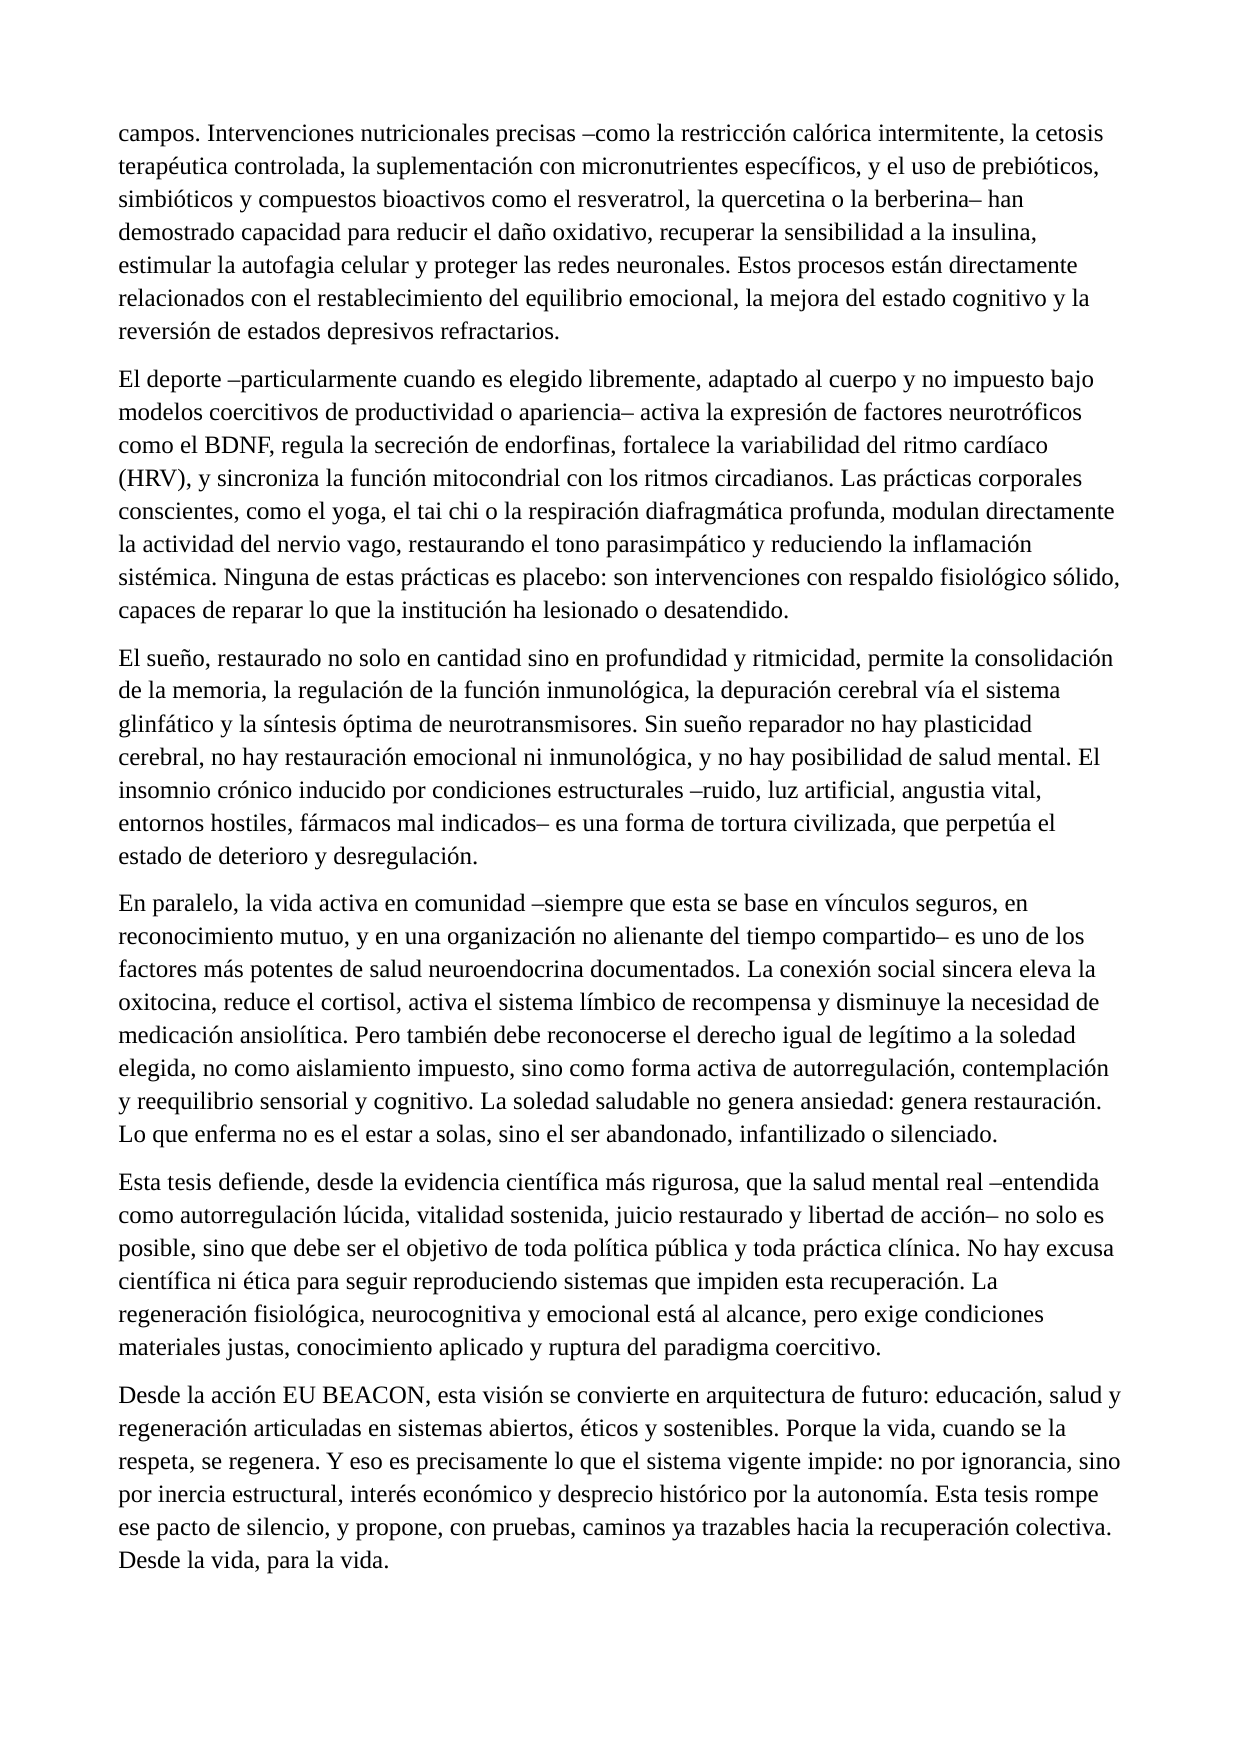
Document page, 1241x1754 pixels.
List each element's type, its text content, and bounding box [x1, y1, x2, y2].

text Esta tesis defiende, desde la evidencia científica más rigurosa, que la salud mental real –entendida como autorregulación lúcida, vitalidad sostenida, juicio restaurado y libertad de acción– no solo es posible, sino que debe ser el objetivo de toda política pública y toda práctica clínica. No hay excusa científica ni ética para seguir reproduciendo sistemas que impiden esta recuperación. La regeneración fisiológica, neurocognitiva y emocional está al alcance, pero exige condiciones materiales justas, conocimiento aplicado y ruptura del paradigma coercitivo. [118, 1167, 1122, 1361]
text campos. Intervenciones nutricionales precisas –como la restricción calórica intermitente, la cetosis terapéutica controlada, la suplementación con micronutrientes específicos, y el uso de prebióticos, simbióticos y compuestos bioactivos como el resveratrol, la quercetina o la berberina– han demostrado capacidad para reducir el daño oxidativo, recuperar la sensibilidad a la insulina, estimular la autofagia celular y proteger las redes neuronales. Estos procesos están directamente relacionados con el restablecimiento del equilibrio emocional, la mejora del estado cognitivo y la reversión de estados depresivos refractarios. [118, 118, 1122, 345]
text El sueño, restaurado no solo en cantidad sino en profundidad y ritmicidad, permite la consolidación de la memoria, la regulación de la función inmunológica, la depuración cerebral vía el sistema glinfático y la síntesis óptima de neurotransmisores. Sin sueño reparador no hay plasticidad cerebral, no hay restauración emocional ni inmunológica, y no hay posibilidad de salud mental. El insomnio crónico inducido por condiciones estructurales –ruido, luz artificial, angustia vital, entornos hostiles, fármacos mal indicados– es una forma de tortura civilizada, que perpetúa el estado de deterioro y desregulación. [118, 643, 1122, 869]
text El deporte –particularmente cuando es elegido libremente, adaptado al cuerpo y no impuesto bajo modelos coercitivos de productividad o apariencia– activa la expresión de factores neurotróficos como el BDNF, regula la secreción de endorfinas, fortalece la variabilidad del ritmo cardíaco (HRV), y sincroniza la función mitocondrial con los ritmos circadianos. Las prácticas corporales conscientes, como el yoga, el tai chi o la respiración diafragmática profunda, modulan directamente la actividad del nervio vago, restaurando el tono parasimpático y reduciendo la inflamación sistémica. Ninguna de estas prácticas es placebo: son intervenciones con respaldo fisiológico sólido, capaces de reparar lo que la institución ha lesionado o desatendido. [118, 364, 1122, 624]
text En paralelo, la vida activa en comunidad –siempre que esta se base en vínculos seguros, en reconocimiento mutuo, y en una organización no alienante del tiempo compartido– es uno de los factores más potentes de salud neuroendocrina documentados. La conexión social sincera eleva la oxitocina, reduce el cortisol, activa el sistema límbico de recompensa y disminuye la necesidad de medicación ansiolítica. Pero también debe reconocerse el derecho igual de legítimo a la soledad elegida, no como aislamiento impuesto, sino como forma activa de autorregulación, contemplación y reequilibrio sensorial y cognitivo. La soledad saludable no genera ansiedad: genera restauración. Lo que enferma no es el estar a solas, sino el ser abandonado, infantilizado o silenciado. [118, 888, 1122, 1148]
text Desde la acción EU BEACON, esta visión se convierte en arquitectura de futuro: educación, salud y regeneración articuladas en sistemas abiertos, éticos y sostenibles. Porque la vida, cuando se la respeta, se regenera. Y eso es precisamente lo que el sistema vigente impide: no por ignorancia, sino por inercia estructural, interés económico y desprecio histórico por la autonomía. Esta tesis rompe ese pacto de silencio, y propone, con pruebas, caminos ya trazables hacia la recuperación colectiva. Desde la vida, para la vida. [118, 1380, 1122, 1574]
